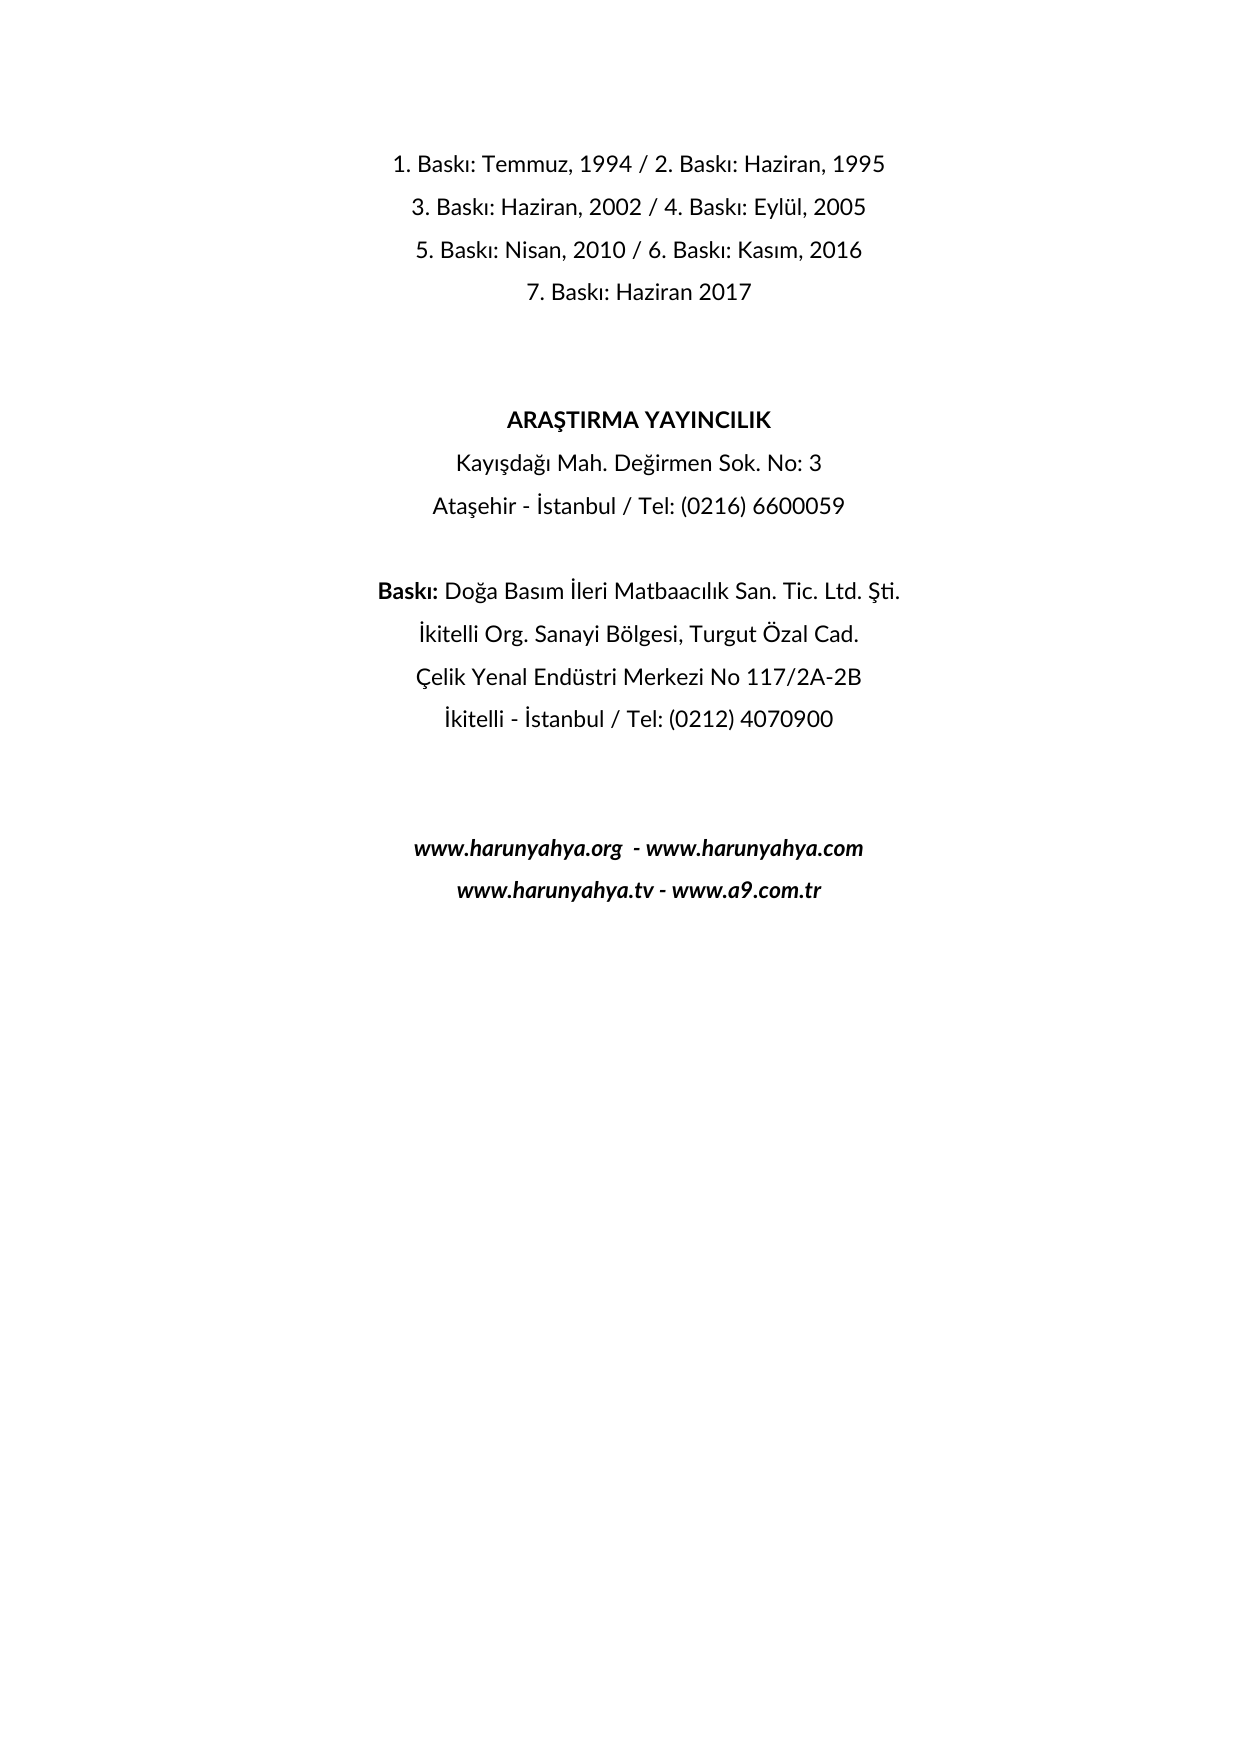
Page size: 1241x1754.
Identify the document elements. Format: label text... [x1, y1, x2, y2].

text Ataşehir - İstanbul / Tel: (0216) 6600059 [75, 492, 1165, 519]
text İkitelli - İstanbul / Tel: (0212) 4070900 [75, 705, 1165, 733]
text www.harunyahya.tv - www.a9.com.tr [75, 876, 1165, 903]
text 3. Baskı: Haziran, 2002 / 4. Baskı: Eylül, 2005 [75, 193, 1165, 220]
text Çelik Yenal Endüstri Merkezi No 117/2A-2B [75, 662, 1165, 690]
text 5. Baskı: Nisan, 2010 / 6. Baskı: Kasım, 2016 [75, 235, 1165, 263]
text İkitelli Org. Sanayi Bölgesi, Turgut Özal Cad. [75, 620, 1165, 647]
text 7. Baskı: Haziran 2017 [75, 278, 1165, 306]
text ARAŞTIRMA YAYINCILIK [75, 406, 1165, 434]
text Kayışdağı Mah. Değirmen Sok. No: 3 [75, 449, 1165, 476]
text Baskı: Doğa Basım İleri Matbaacılık San. Tic. Ltd. Şti. [75, 577, 1165, 604]
text www.harunyahya.org - www.harunyahya.com [75, 833, 1165, 861]
text 1. Baskı: Temmuz, 1994 / 2. Baskı: Haziran, 1995 [75, 150, 1165, 177]
